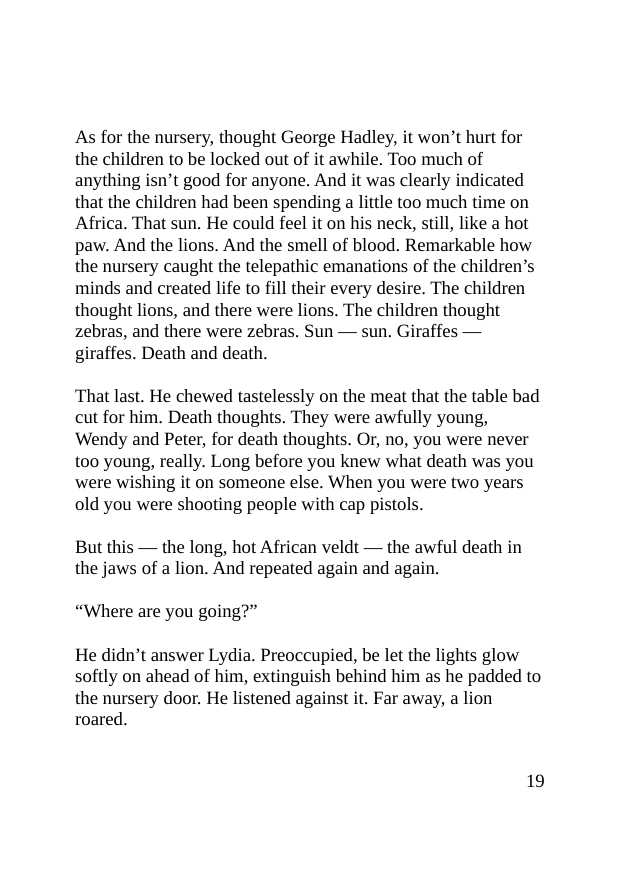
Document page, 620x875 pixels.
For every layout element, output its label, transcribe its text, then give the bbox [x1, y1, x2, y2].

text As for the nursery, thought George Hadley, it won’t hurt for the children to be locked out of it awhile. Too much of anything isn’t good for anyone. And it was clearly indicated that the children had been spending a little too much time on Africa. That sun. He could feel it on his neck, still, like a hot paw. And the lions. And the smell of blood. Remarkable how the nursery caught the telepathic emanations of the children’s minds and created life to fill their every desire. The children thought lions, and there were lions. The children thought zebras, and there were zebras. Sun — sun. Giraffes — giraffes. Death and death. That last. He chewed tastelessly on the meat that the table bad cut for him. Death thoughts. They were awfully young, Wendy and Peter, for death thoughts. Or, no, you were never too young, really. Long before you knew what death was you were wishing it on someone else. When you were two years old you were shooting people with cap pistols. But this — the long, hot African veldt — the awful death in the jaws of a lion. And repeated again and again. “Where are you going?” He didn’t answer Lydia. Preoccupied, be let the lights glow softly on ahead of him, extinguish behind him as he padded to the nursery door. He listened against it. Far away, a lion roared. [75, 126, 544, 730]
